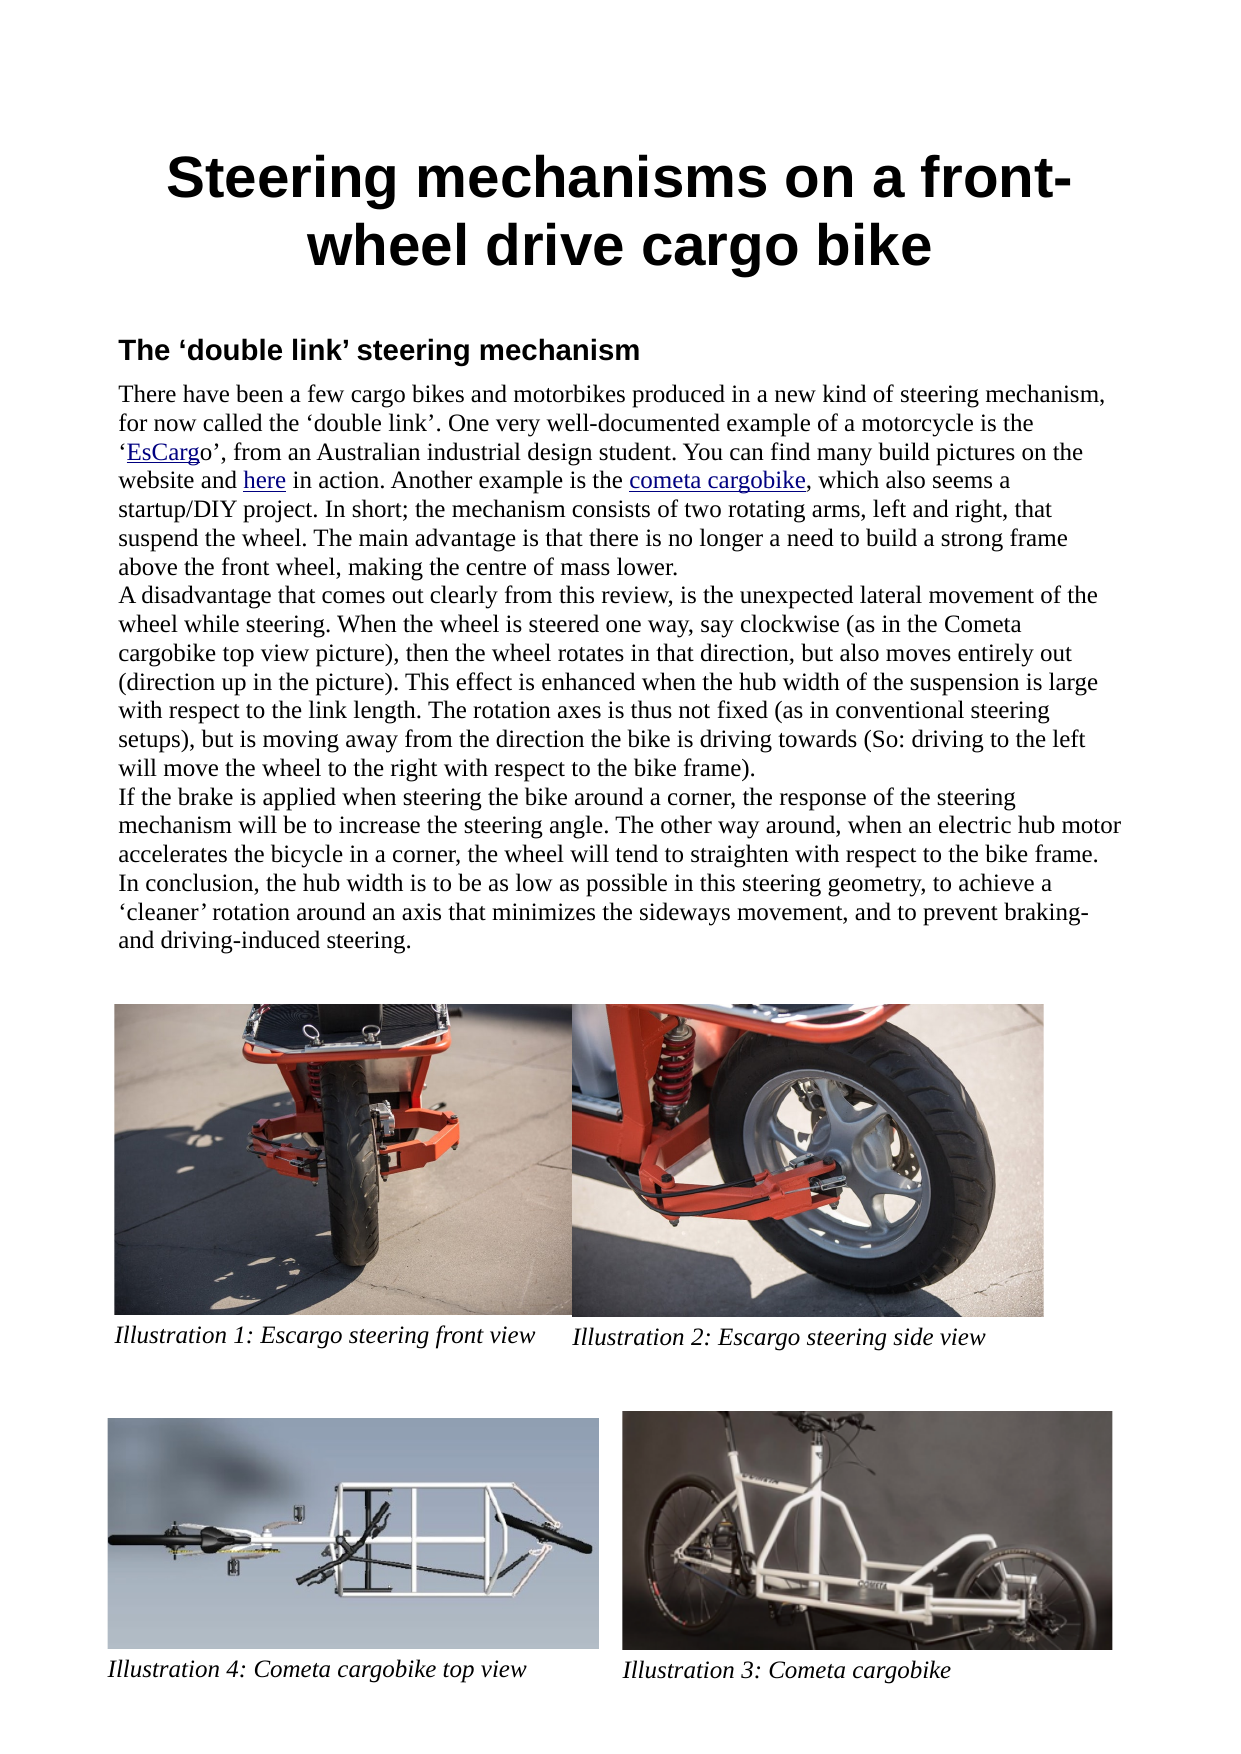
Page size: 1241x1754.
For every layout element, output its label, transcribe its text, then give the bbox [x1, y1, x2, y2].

picture [107, 1418, 599, 1649]
title Steering mechanisms on a front-wheel drive cargo bike [118, 143, 1122, 277]
text There have been a few cargo bikes and motorbikes produced in a new kind of steering mechanism, for now called the ‘double link’. One very well-documented example of a motorcycle is the ‘EsCargo’, from an Australian industrial design student. You can find many build pictures on the website and here in action. Another example is the cometa cargobike, which also seems a startup/DIY project. In short; the mechanism consists of two rotating arms, left and right, that suspend the wheel. The main advantage is that there is no longer a need to build a strong frame above the front wheel, making the centre of mass lower. [118, 379, 1122, 581]
text Illustration 4: Cometa cargobike top view [107, 1649, 599, 1683]
text In conclusion, the hub width is to be as low as possible in this steering geometry, to achieve a ‘cleaner’ rotation around an axis that minimizes the sideways movement, and to prevent braking- and driving-induced steering. [118, 868, 1122, 954]
text Illustration 2: Escargo steering side view [572, 1004, 1102, 1351]
text Illustration 3: Cometa cargobike [622, 1650, 1112, 1684]
text Illustration 1: Escargo steering front view [114, 1315, 572, 1349]
subtitle The ‘double link’ steering mechanism [118, 333, 1122, 367]
picture [622, 1411, 1113, 1650]
picture [114, 1004, 1044, 1317]
text If the brake is applied when steering the bike around a corner, the response of the steering mechanism will be to increase the steering angle. The other way around, when an electric hub motor accelerates the bicycle in a corner, the wheel will tend to straighten with respect to the bike frame. [118, 782, 1122, 868]
text A disadvantage that comes out clearly from this review, is the unexpected lateral movement of the wheel while steering. When the wheel is steered one way, say clockwise (as in the Cometa cargobike top view picture), then the wheel rotates in that direction, but also moves entirely out (direction up in the picture). This effect is enhanced when the hub width of the suspension is large with respect to the link length. The rotation axes is thus not fixed (as in conventional steering setups), but is moving away from the direction the bike is driving towards (So: driving to the left will move the wheel to the right with respect to the bike frame). [118, 581, 1122, 782]
